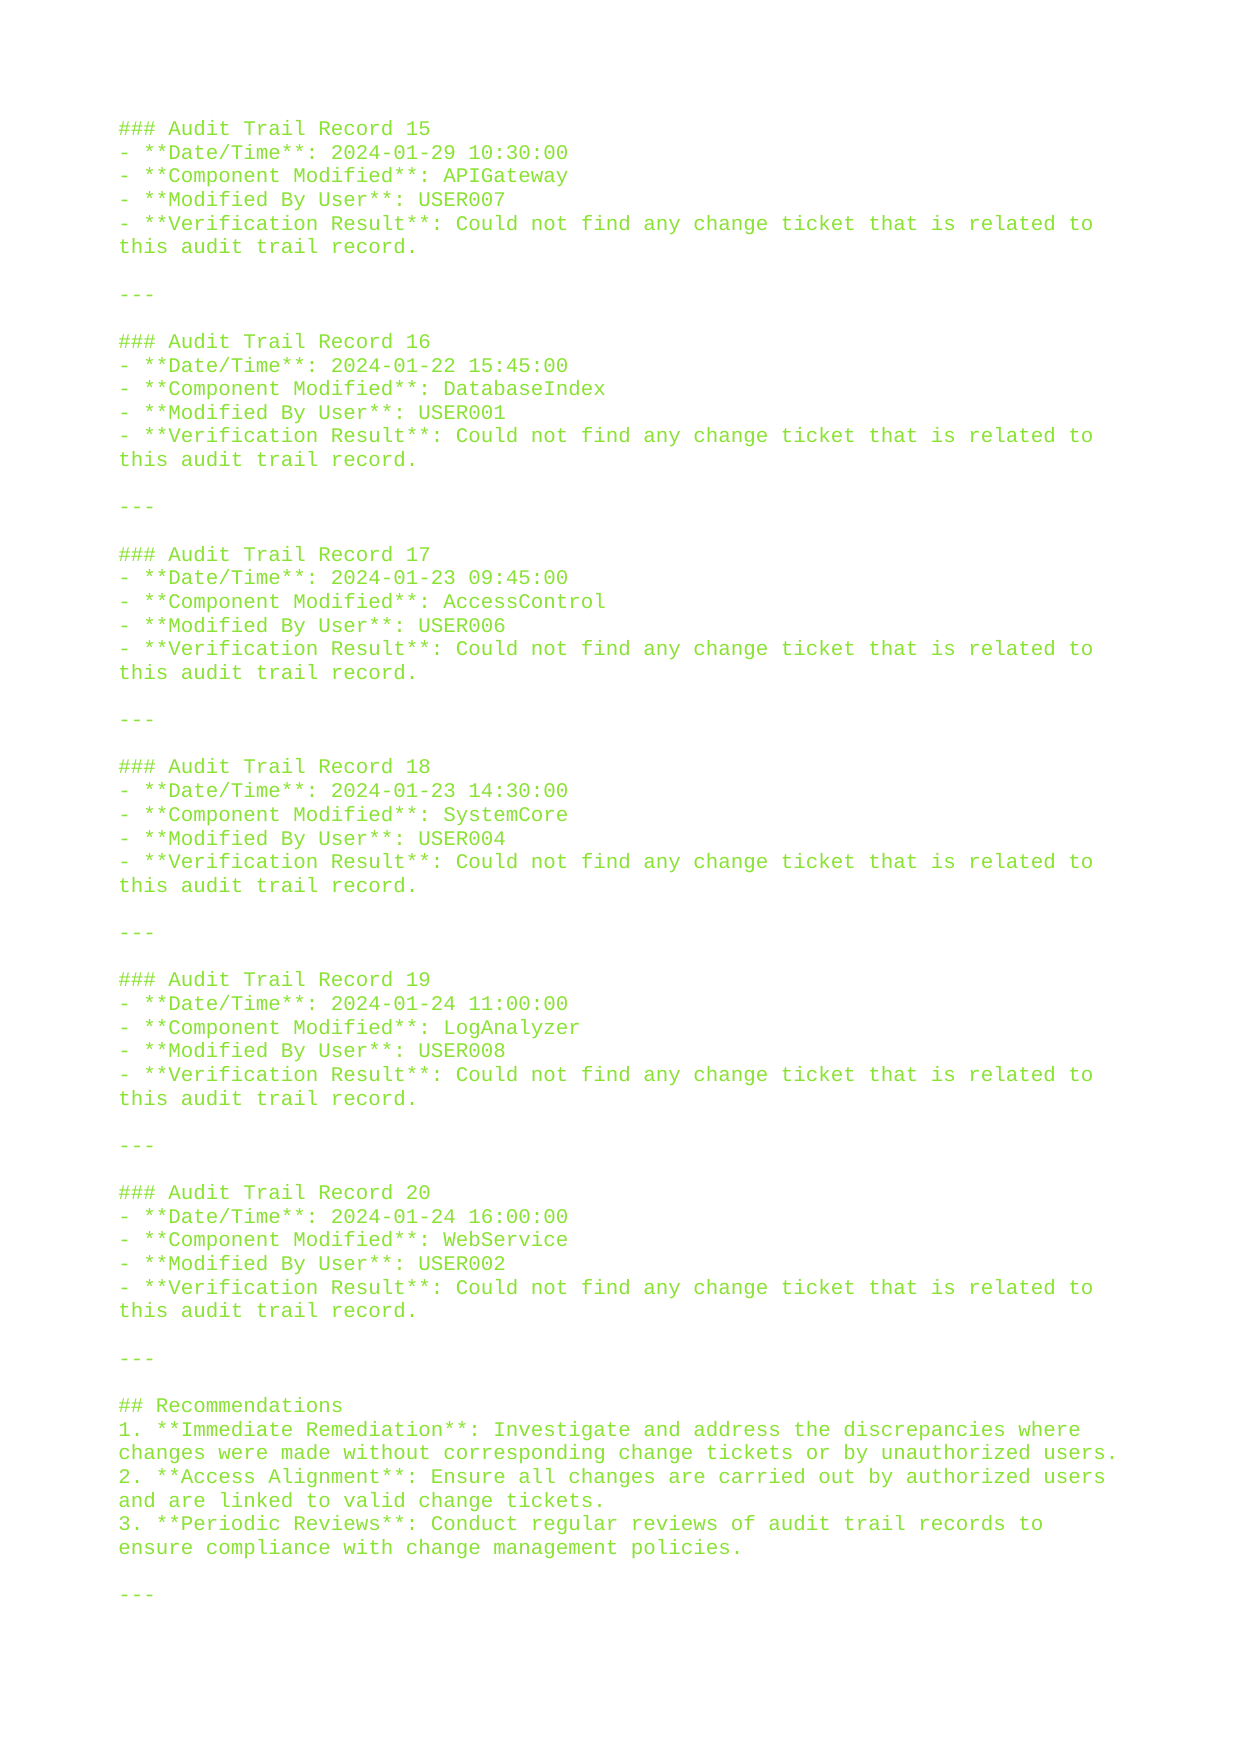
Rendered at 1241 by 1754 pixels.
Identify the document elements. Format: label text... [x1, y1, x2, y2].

text ### Audit Trail Record 18 [118, 757, 1122, 780]
text - **Modified By User**: USER007 [118, 189, 1122, 213]
text ### Audit Trail Record 15 [118, 118, 1122, 142]
text 3. **Periodic Reviews**: Conduct regular reviews of audit trail records to ensure compliance with change management policies. [118, 1513, 1122, 1561]
text - **Component Modified**: DatabaseIndex [118, 378, 1122, 402]
text - **Component Modified**: LogAnalyzer [118, 1017, 1122, 1040]
text --- [118, 709, 1122, 733]
text ### Audit Trail Record 20 [118, 1182, 1122, 1206]
text ### Audit Trail Record 17 [118, 544, 1122, 567]
text - **Date/Time**: 2024-01-23 14:30:00 [118, 780, 1122, 804]
text - **Verification Result**: Could not find any change ticket that is related to this audit trail record. [118, 851, 1122, 898]
text --- [118, 496, 1122, 520]
text - **Modified By User**: USER008 [118, 1040, 1122, 1064]
text --- [118, 1135, 1122, 1158]
text --- [118, 284, 1122, 307]
text - **Modified By User**: USER004 [118, 827, 1122, 851]
text - **Component Modified**: SystemCore [118, 804, 1122, 827]
text - **Modified By User**: USER006 [118, 615, 1122, 638]
text 2. **Access Alignment**: Ensure all changes are carried out by authorized users and are linked to valid change tickets. [118, 1466, 1122, 1513]
text - **Modified By User**: USER002 [118, 1253, 1122, 1277]
text - **Verification Result**: Could not find any change ticket that is related to this audit trail record. [118, 638, 1122, 686]
text - **Date/Time**: 2024-01-22 15:45:00 [118, 354, 1122, 378]
text ## Recommendations [118, 1395, 1122, 1419]
text - **Date/Time**: 2024-01-24 16:00:00 [118, 1206, 1122, 1229]
text - **Date/Time**: 2024-01-23 09:45:00 [118, 567, 1122, 591]
text --- [118, 1584, 1122, 1608]
text - **Verification Result**: Could not find any change ticket that is related to this audit trail record. [118, 426, 1122, 473]
text --- [118, 922, 1122, 946]
text - **Component Modified**: AccessControl [118, 591, 1122, 615]
text ### Audit Trail Record 16 [118, 331, 1122, 354]
text - **Verification Result**: Could not find any change ticket that is related to this audit trail record. [118, 213, 1122, 260]
text - **Modified By User**: USER001 [118, 402, 1122, 426]
text - **Date/Time**: 2024-01-29 10:30:00 [118, 142, 1122, 165]
text - **Date/Time**: 2024-01-24 11:00:00 [118, 993, 1122, 1017]
text 1. **Immediate Remediation**: Investigate and address the discrepancies where changes were made without corresponding change tickets or by unauthorized users. [118, 1419, 1122, 1466]
text ### Audit Trail Record 19 [118, 969, 1122, 993]
text - **Component Modified**: APIGateway [118, 165, 1122, 189]
text - **Verification Result**: Could not find any change ticket that is related to this audit trail record. [118, 1277, 1122, 1324]
text - **Component Modified**: WebService [118, 1229, 1122, 1253]
text --- [118, 1348, 1122, 1371]
text - **Verification Result**: Could not find any change ticket that is related to this audit trail record. [118, 1064, 1122, 1111]
